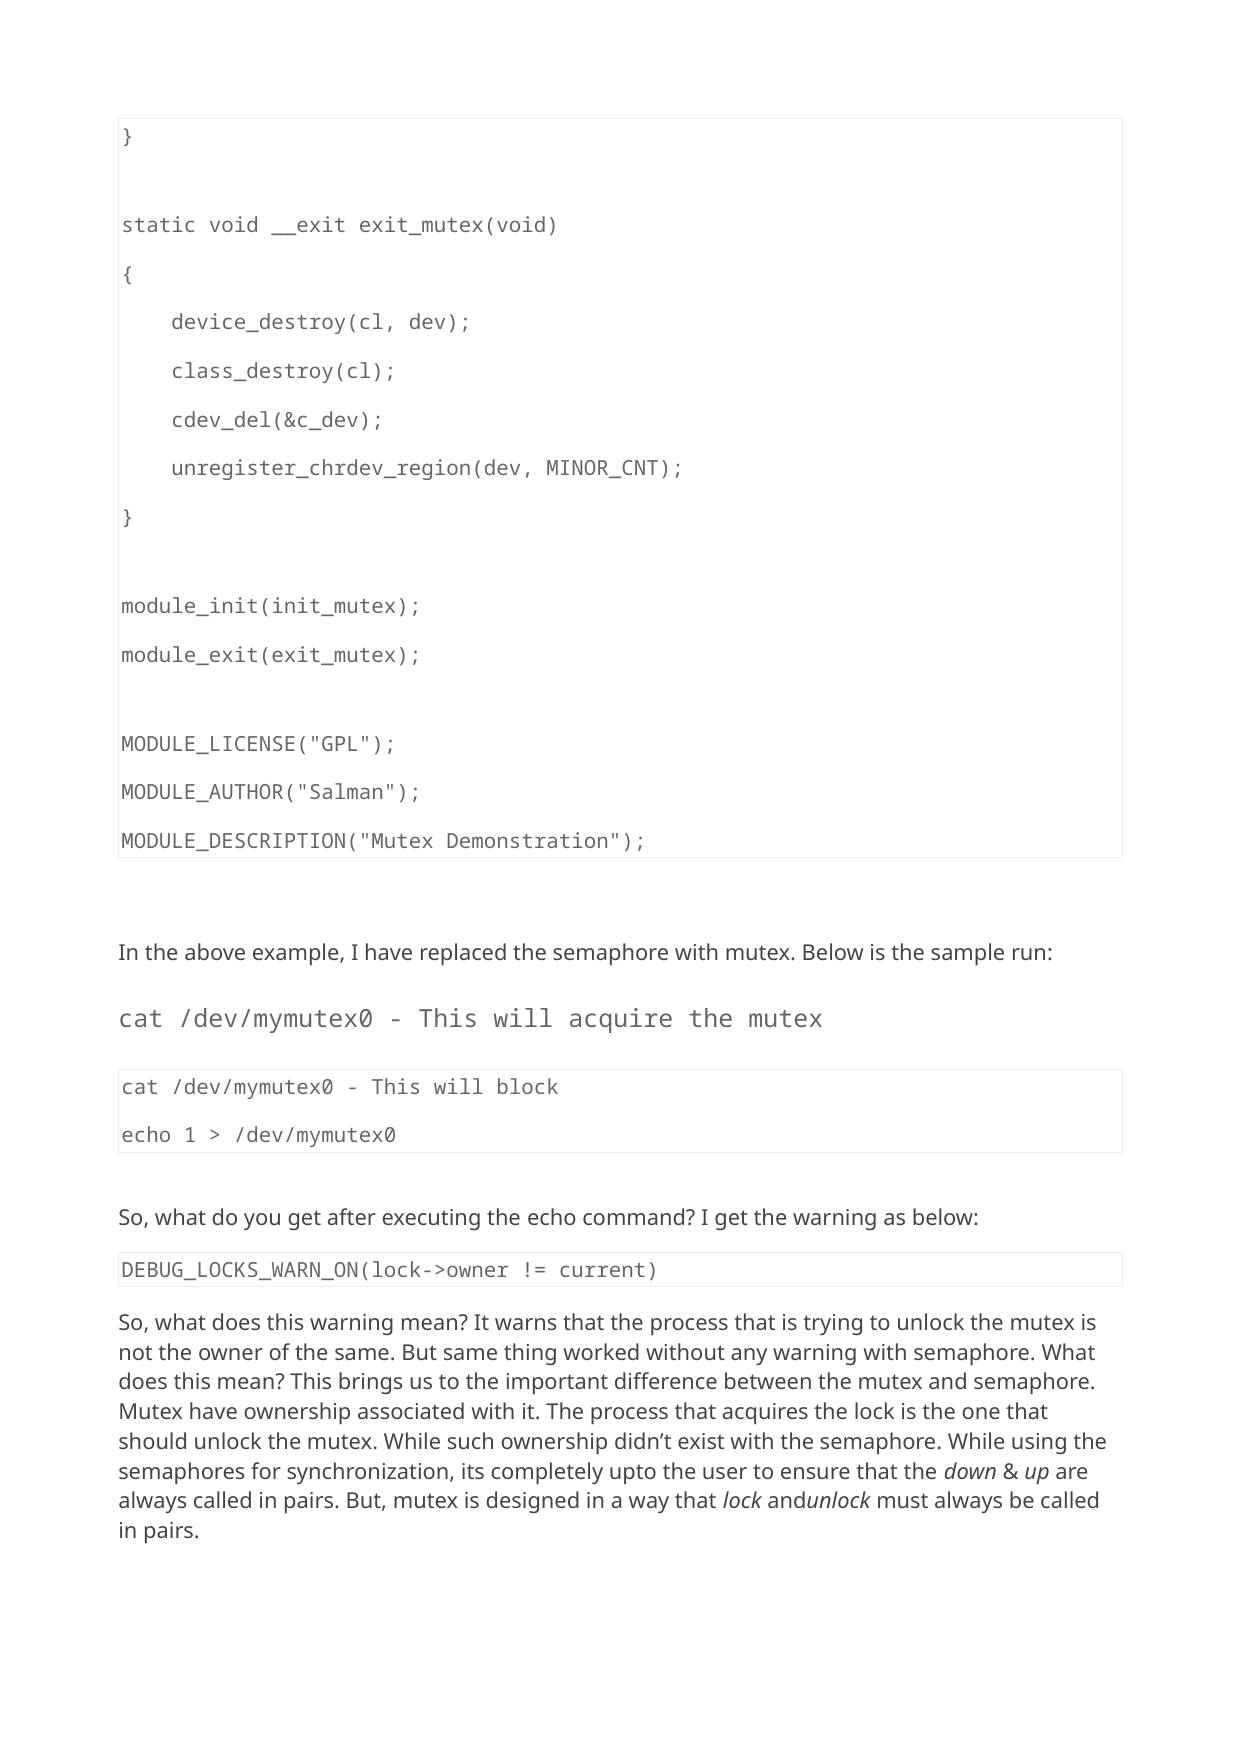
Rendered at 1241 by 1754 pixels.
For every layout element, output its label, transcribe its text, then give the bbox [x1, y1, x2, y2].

text So, what does this warning mean? It warns that the process that is trying to unlock the mutex is not the owner of the same. But same thing worked without any warning with semaphore. What does this mean? This brings us to the important difference between the mutex and semaphore. Mutex have ownership associated with it. The process that acquires the lock is the one that should unlock the mutex. While such ownership didn’t exist with the semaphore. While using the semaphores for synchronization, its completely upto the user to ensure that the down & up are always called in pairs. But, mutex is designed in a way that lock andunlock must always be called in pairs. [118, 1307, 1122, 1545]
text DEBUG_LOCKS_WARN_ON(lock->owner != current) [119, 1253, 1122, 1286]
text } [119, 499, 1122, 531]
text cat /dev/mymutex0 - This will block [119, 1070, 1122, 1100]
text cat /dev/mymutex0 - This will acquire the mutex [118, 1001, 1122, 1035]
text cdev_del(&c_dev); [119, 402, 1122, 433]
text static void __exit exit_mutex(void) [119, 207, 1122, 238]
text MODULE_DESCRIPTION("Mutex Demonstration"); [119, 823, 1122, 857]
text device_destroy(cl, dev); [119, 304, 1122, 336]
text module_init(init_mutex); [119, 588, 1122, 619]
text echo 1 > /dev/mymutex0 [119, 1117, 1122, 1152]
text { [119, 256, 1122, 287]
text In the above example, I have replaced the semaphore with mutex. Below is the sample run: [118, 937, 1122, 967]
text class_destroy(cl); [119, 353, 1122, 384]
text unregister_chrdev_region(dev, MINOR_CNT); [119, 450, 1122, 482]
text MODULE_LICENSE("GPL"); [119, 726, 1122, 757]
text } [119, 119, 1122, 149]
text MODULE_AUTHOR("Salman"); [119, 774, 1122, 806]
text module_exit(exit_mutex); [119, 637, 1122, 668]
text So, what do you get after executing the echo command? I get the warning as below: [118, 1202, 1122, 1232]
